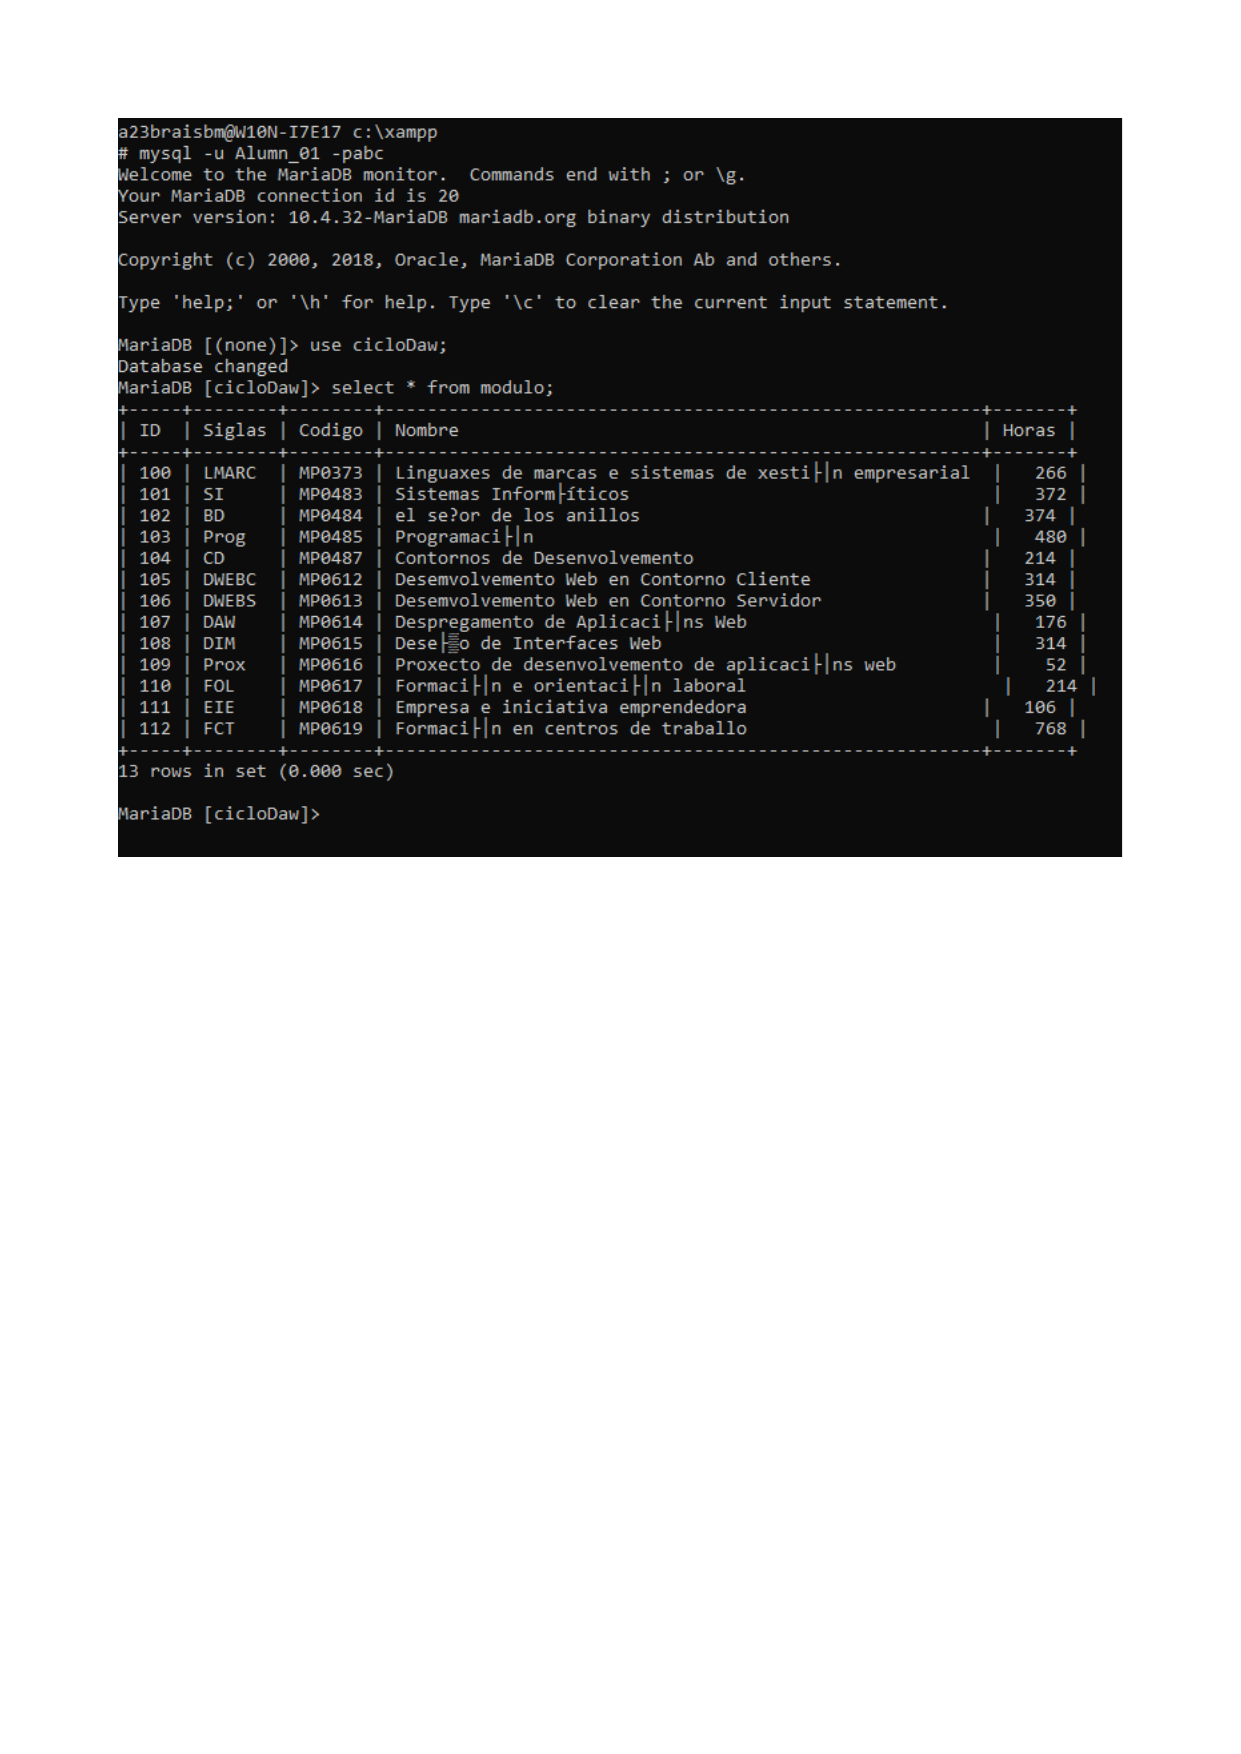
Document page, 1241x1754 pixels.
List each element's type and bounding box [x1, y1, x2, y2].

picture [118, 118, 1123, 857]
